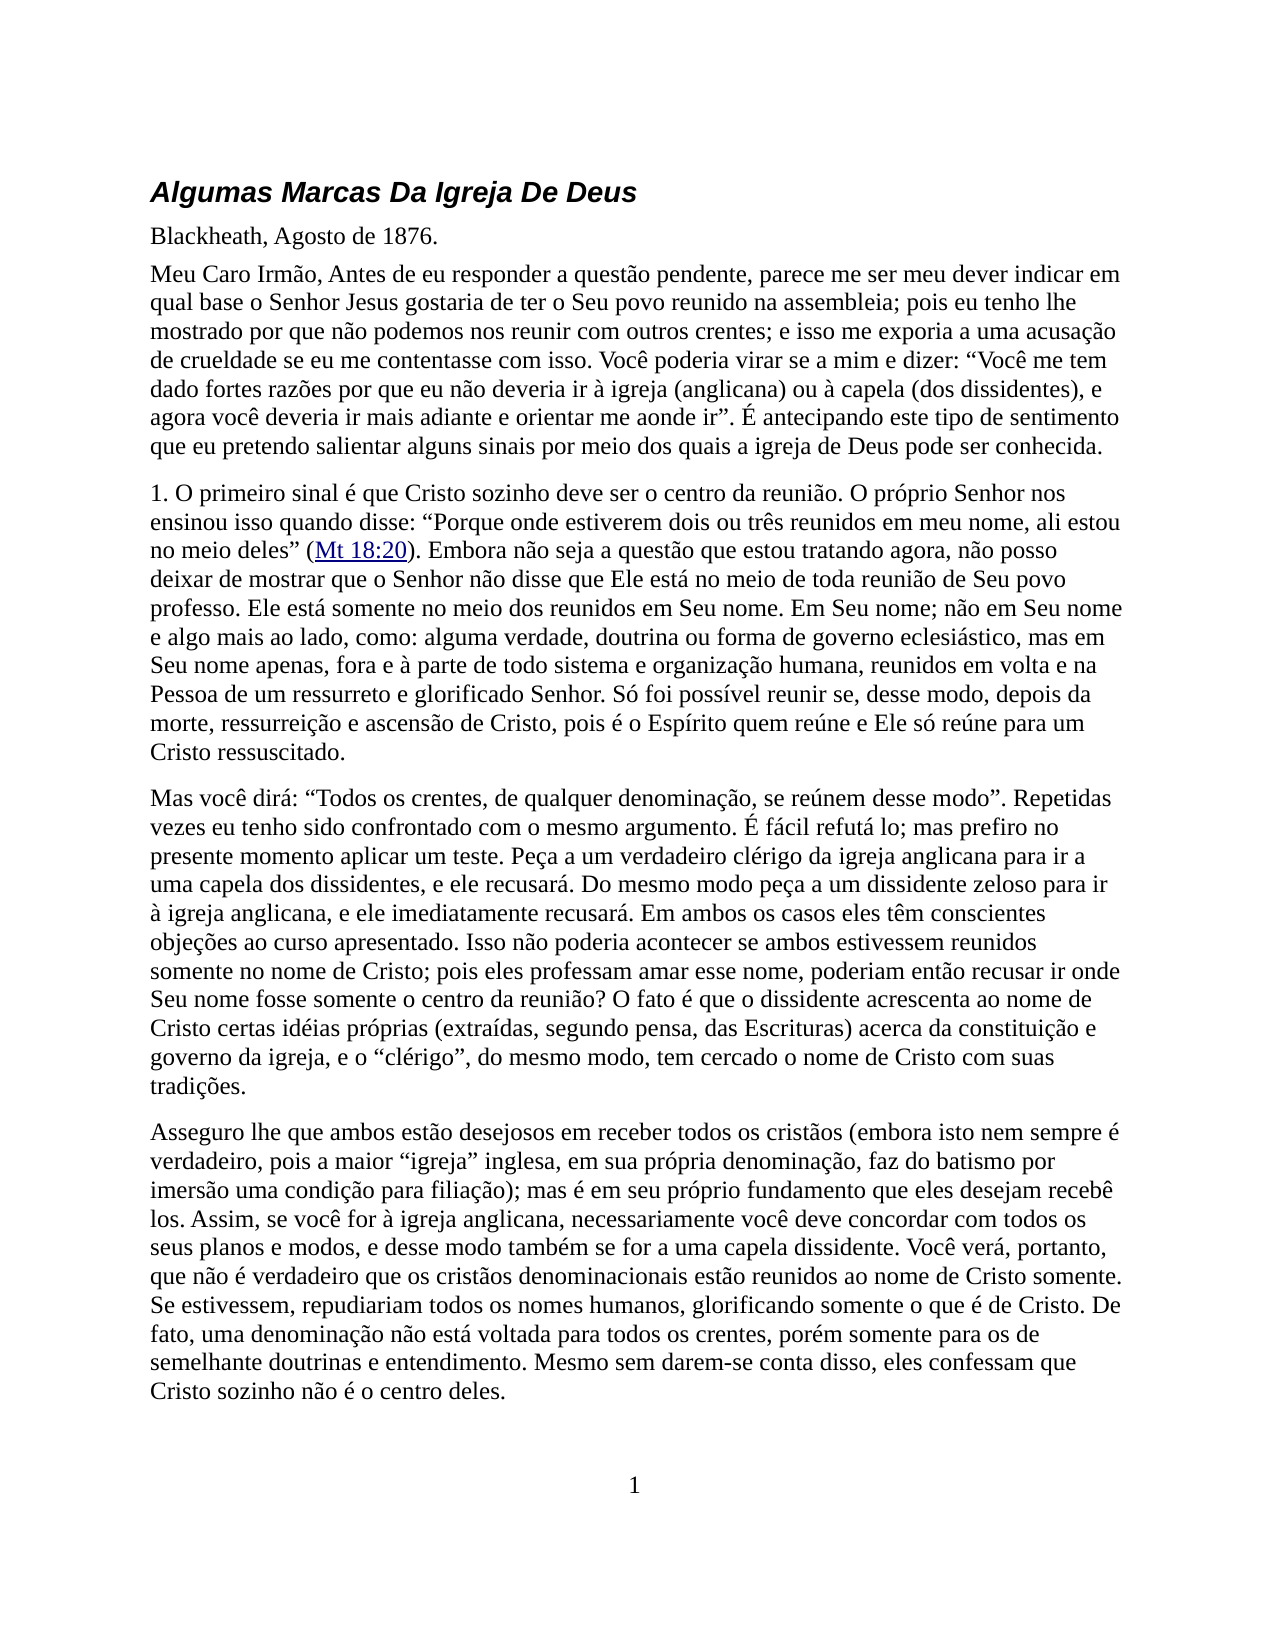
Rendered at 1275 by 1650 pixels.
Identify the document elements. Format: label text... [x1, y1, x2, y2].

text Asseguro lhe que ambos estão desejosos em receber todos os cristãos (embora isto nem sempre é verdadeiro, pois a maior “igreja” inglesa, em sua própria denominação, faz do batismo por imersão uma condição para filiação); mas é em seu próprio fundamento que eles desejam recebê los. Assim, se você for à igreja anglicana, necessariamente você deve concordar com todos os seus planos e modos, e desse modo também se for a uma capela dissidente. Você verá, portanto, que não é verdadeiro que os cristãos denominacionais estão reunidos ao nome de Cristo somente. Se estivessem, repudiariam todos os nomes humanos, glorificando somente o que é de Cristo. De fato, uma denominação não está voltada para todos os crentes, porém somente para os de semelhante doutrinas e entendimento. Mesmo sem darem-se conta disso, eles confessam que Cristo sozinho não é o centro deles. [150, 1117, 1125, 1405]
text Blackheath, Agosto de 1876. [150, 221, 1125, 250]
text Mas você dirá: “Todos os crentes, de qualquer denominação, se reúnem desse modo”. Repetidas vezes eu tenho sido confrontado com o mesmo argumento. É fácil refutá lo; mas prefiro no presente momento aplicar um teste. Peça a um verdadeiro clérigo da igreja anglicana para ir a uma capela dos dissidentes, e ele recusará. Do mesmo modo peça a um dissidente zeloso para ir à igreja anglicana, e ele imediatamente recusará. Em ambos os casos eles têm conscientes objeções ao curso apresentado. Isso não poderia acontecer se ambos estivessem reunidos somente no nome de Cristo; pois eles professam amar esse nome, poderiam então recusar ir onde Seu nome fosse somente o centro da reunião? O fato é que o dissidente acrescenta ao nome de Cristo certas idéias próprias (extraídas, segundo pensa, das Escrituras) acerca da constituição e governo da igreja, e o “clérigo”, do mesmo modo, tem cercado o nome de Cristo com suas tradições. [150, 783, 1125, 1099]
text Meu Caro Irmão, Antes de eu responder a questão pendente, parece me ser meu dever indicar em qual base o Senhor Jesus gostaria de ter o Seu povo reunido na assembleia; pois eu tenho lhe mostrado por que não podemos nos reunir com outros crentes; e isso me exporia a uma acusação de crueldade se eu me contentasse com isso. Você poderia virar se a mim e dizer: “Você me tem dado fortes razões por que eu não deveria ir à igreja (anglicana) ou à capela (dos dissidentes), e agora você deveria ir mais adiante e orientar me aonde ir”. É antecipando este tipo de sentimento que eu pretendo salientar alguns sinais por meio dos quais a igreja de Deus pode ser conhecida. [150, 259, 1125, 460]
text 1. O primeiro sinal é que Cristo sozinho deve ser o centro da reunião. O próprio Senhor nos ensinou isso quando disse: “Porque onde estiverem dois ou três reunidos em meu nome, ali estou no meio deles” (Mt 18:20). Embora não seja a questão que estou tratando agora, não posso deixar de mostrar que o Senhor não disse que Ele está no meio de toda reunião de Seu povo professo. Ele está somente no meio dos reunidos em Seu nome. Em Seu nome; não em Seu nome e algo mais ao lado, como: alguma verdade, doutrina ou forma de governo eclesiástico, mas em Seu nome apenas, fora e à parte de todo sistema e organização humana, reunidos em volta e na Pessoa de um ressurreto e glorificado Senhor. Só foi possível reunir se, desse modo, depois da morte, ressurreição e ascensão de Cristo, pois é o Espírito quem reúne e Ele só reúne para um Cristo ressuscitado. [150, 478, 1125, 765]
subtitle Algumas Marcas Da Igreja De Deus [150, 175, 1125, 208]
